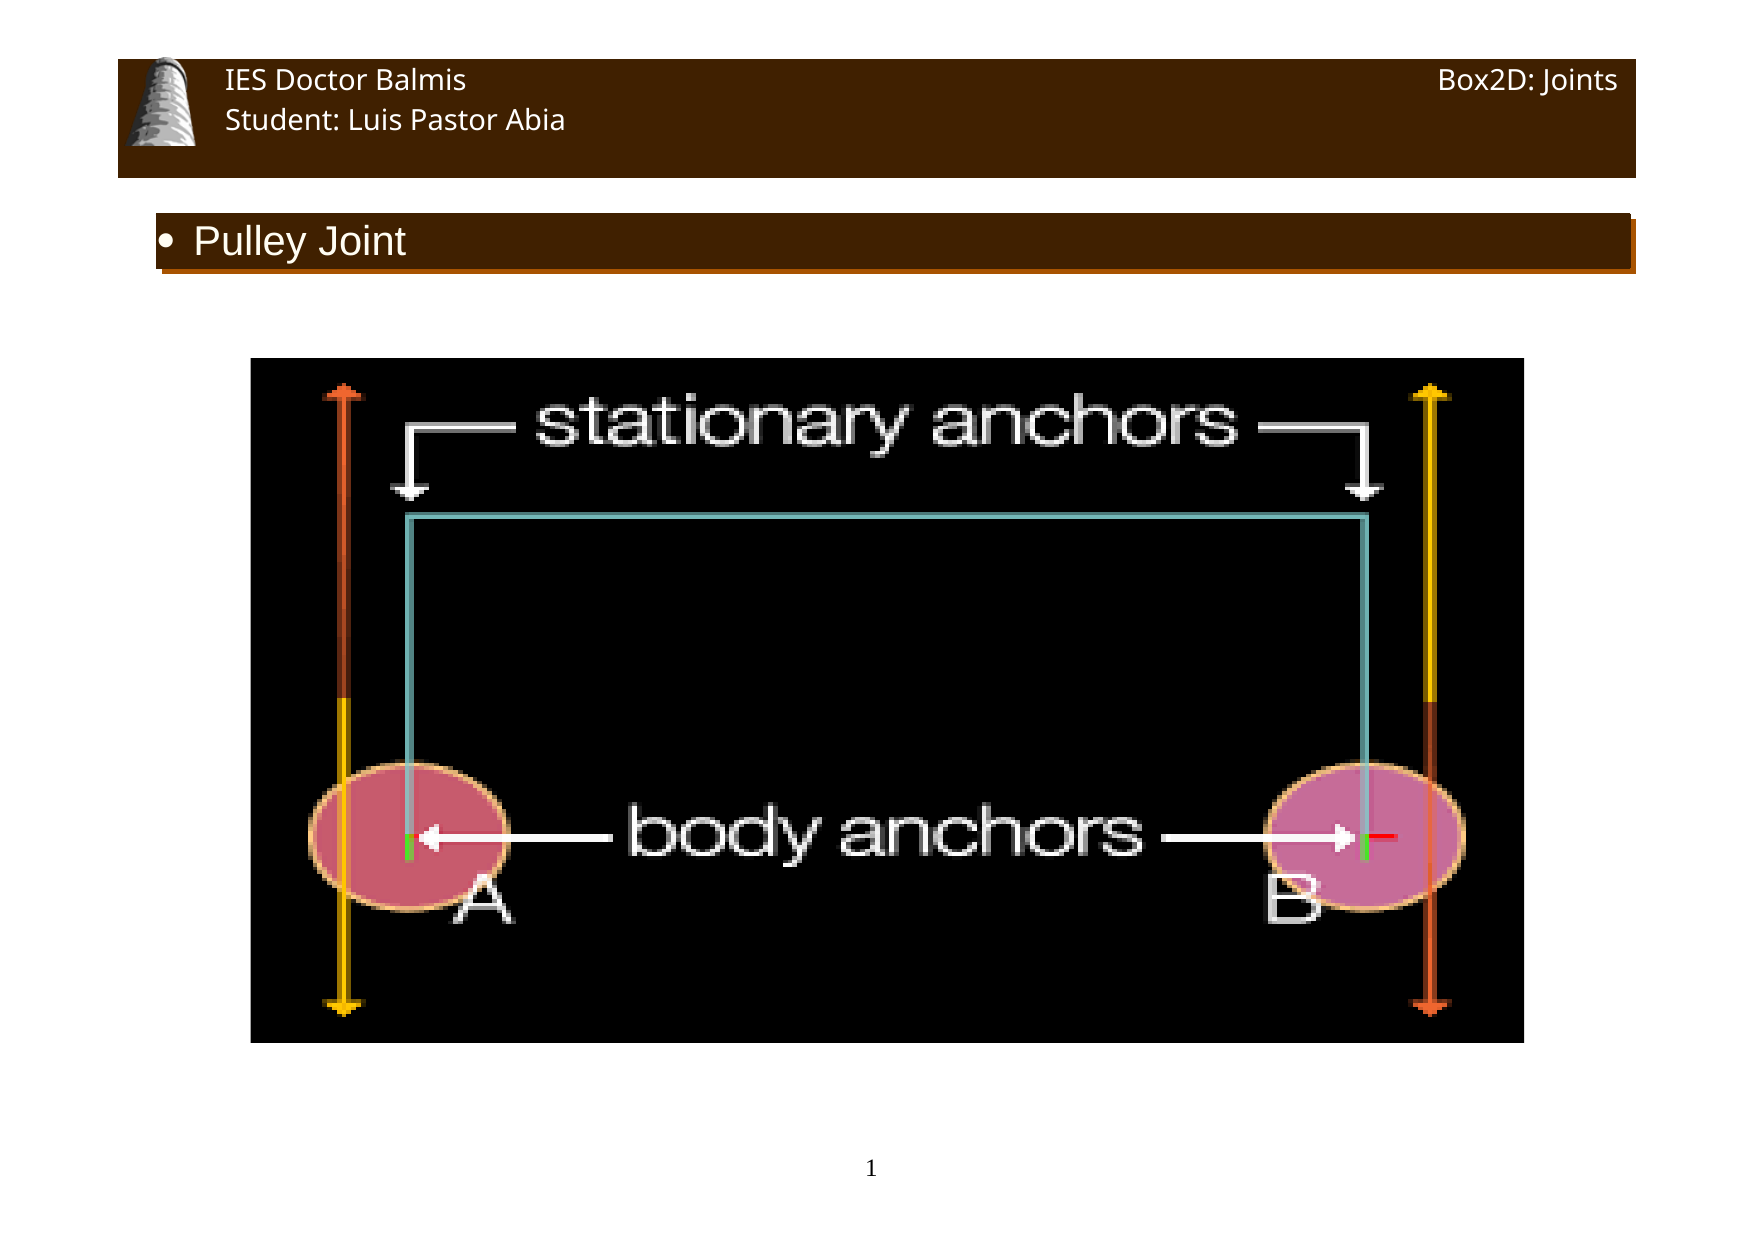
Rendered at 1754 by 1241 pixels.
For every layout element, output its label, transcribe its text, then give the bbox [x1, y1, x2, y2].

list Pulley Joint [157, 215, 1630, 268]
picture [250, 358, 1525, 1043]
picture [121, 57, 202, 146]
